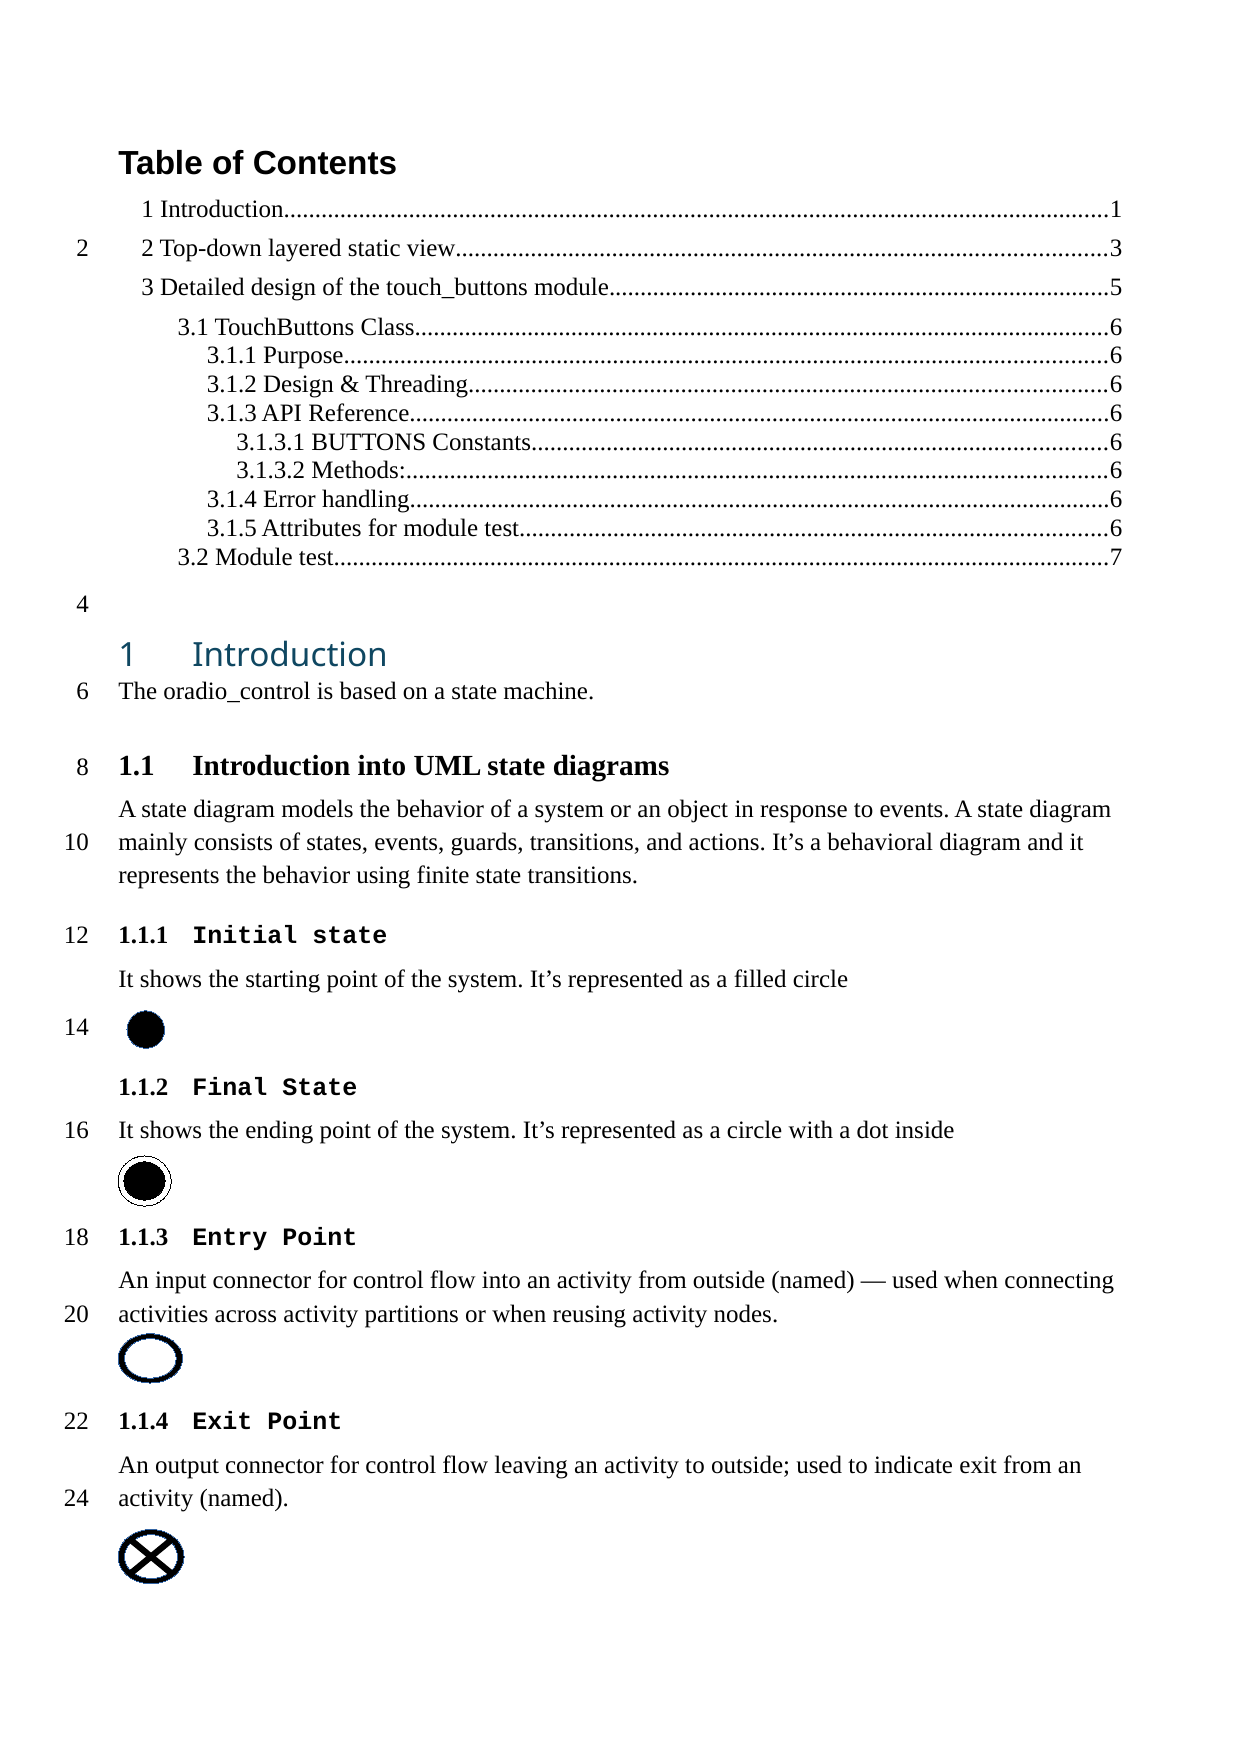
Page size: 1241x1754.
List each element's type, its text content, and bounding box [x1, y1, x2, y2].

text 3.1.1 Purpose 6 [207, 340, 1122, 369]
text An input connector for control flow into an activity from outside (named) — used when connecting activities across activity partitions or when reusing activity nodes. [118, 1266, 1122, 1327]
subtitle Introduction into UML state diagrams [118, 748, 1122, 782]
text The oradio_control is based on a state machine. [118, 676, 1122, 705]
text 3.1.2 Design & Threading 6 [207, 369, 1122, 398]
text 3.1.3 API Reference 6 [207, 398, 1122, 427]
text 3.1.3.1 BUTTONS Constants 6 [236, 427, 1122, 455]
text 3.1.3.2 Methods: 6 [236, 455, 1122, 484]
text 3.2 Module test 7 [177, 542, 1122, 570]
subtitle Entry Point [118, 1222, 1122, 1253]
text An output connector for control flow leaving an activity to outside; used to indicate exit from an activity (named). [118, 1450, 1122, 1511]
subtitle Table of Contents [118, 143, 1122, 182]
subtitle Final State [118, 1072, 1122, 1102]
text 1 Introduction 1 [141, 194, 1122, 223]
text It shows the ending point of the system. It’s represented as a circle with a dot inside [118, 1115, 1122, 1144]
subtitle Exit Point [118, 1406, 1122, 1437]
text 3.1.5 Attributes for module test 6 [207, 513, 1122, 542]
text 3.1.4 Error handling 6 [207, 484, 1122, 513]
text 2 Top-down layered static view 3 [141, 233, 1122, 262]
text 3.1 TouchButtons Class 6 [177, 312, 1122, 340]
text 3 Detailed design of the touch_buttons module. 5 [141, 272, 1122, 301]
text A state diagram models the behavior of a system or an object in response to events. A state diagram mainly consists of states, events, guards, transitions, and actions. It’s a behavioral diagram and it represents the behavior using finite state transitions. [118, 794, 1122, 889]
subtitle Initial state [118, 921, 1122, 951]
text It shows the starting point of the system. It’s represented as a filled circle [118, 964, 1122, 993]
subtitle Introduction [118, 631, 1122, 676]
